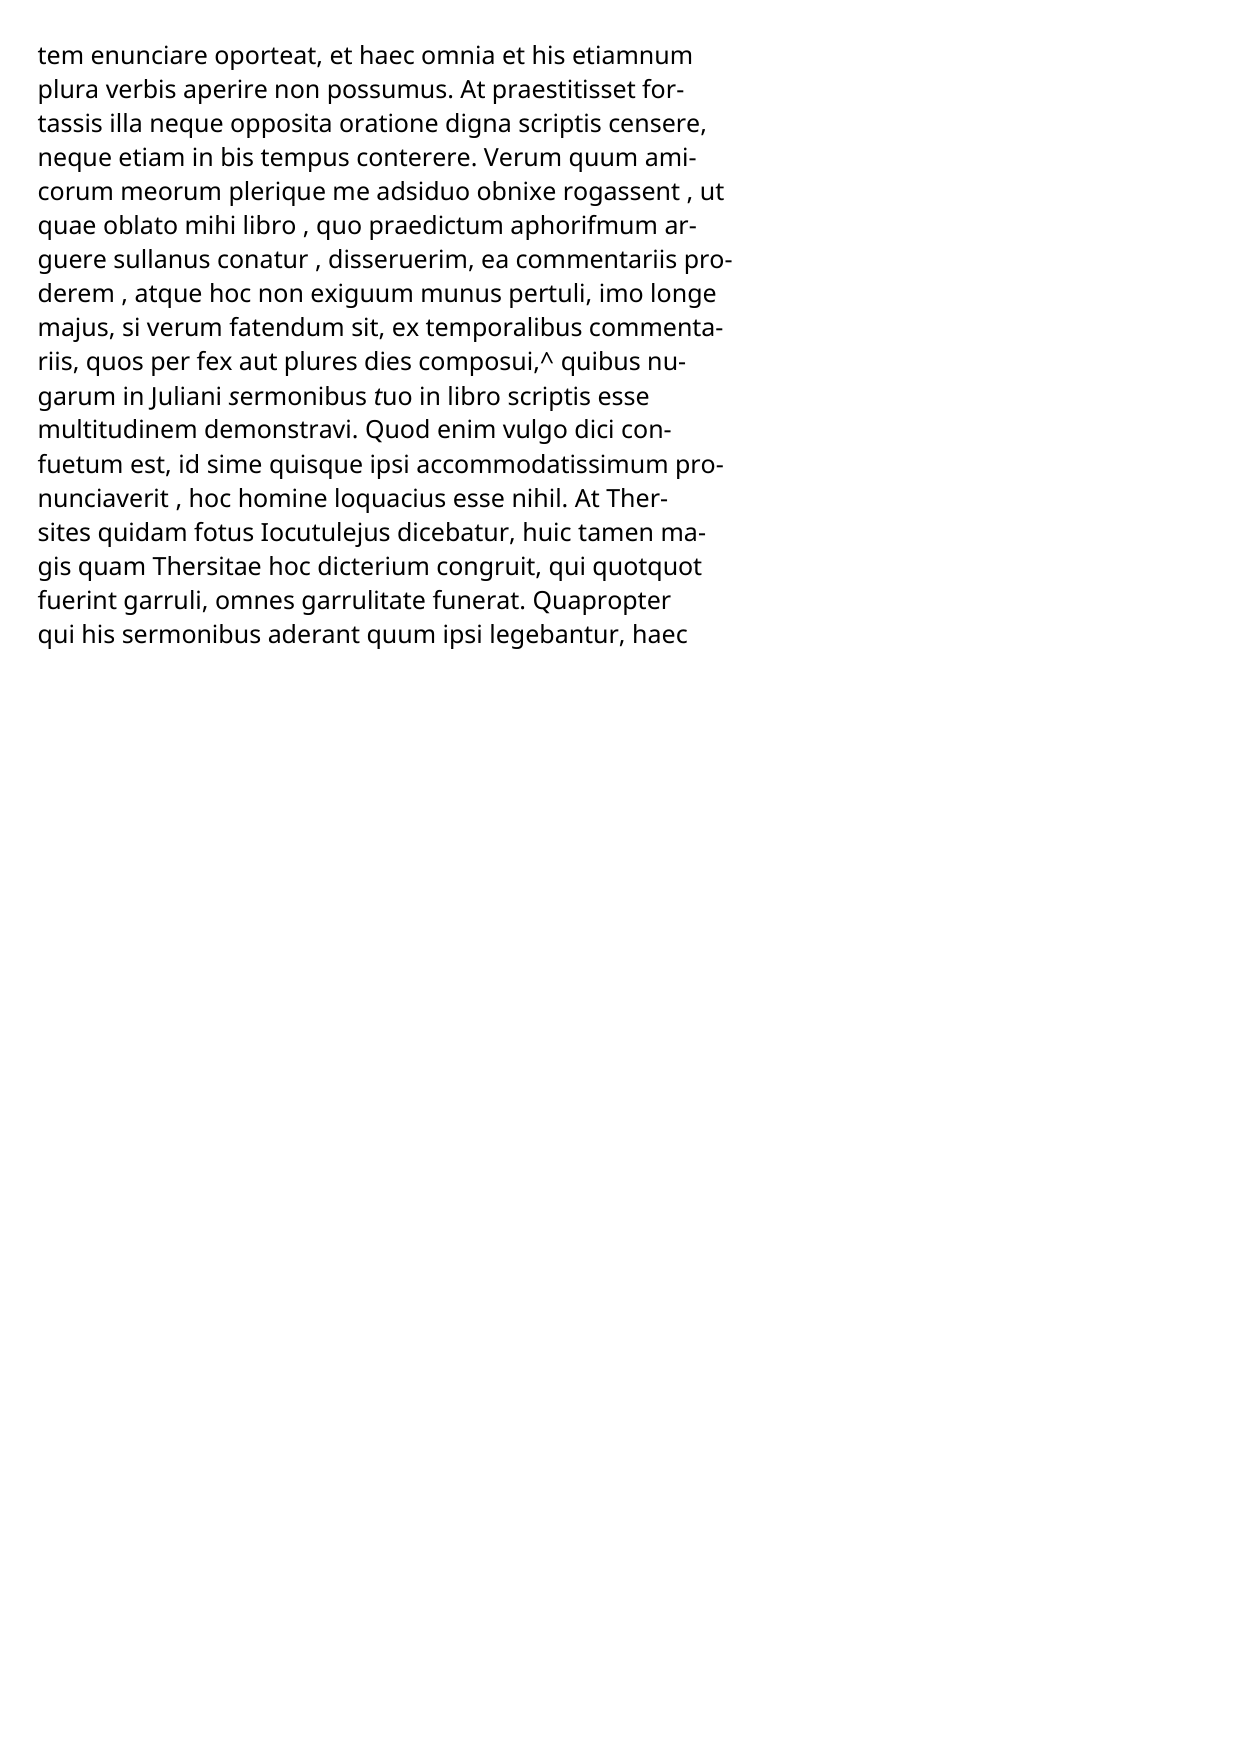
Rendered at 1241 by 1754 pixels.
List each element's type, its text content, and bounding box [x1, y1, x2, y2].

text tem enunciare oporteat, et haec omnia et his etiamnum plura verbis aperire non possumus. At praestitisset for- tassis illa neque opposita oratione digna scriptis censere, neque etiam in bis tempus conterere. Verum quum ami- corum meorum plerique me adsiduo obnixe rogassent , ut quae oblato mihi libro , quo praedictum aphorifmum ar- guere sullanus conatur , disseruerim, ea commentariis pro- derem , atque hoc non exiguum munus pertuli, imo longe majus, si verum fatendum sit, ex temporalibus commenta- riis, quos per fex aut plures dies composui,^ quibus nu- garum in Juliani sermonibus tuo in libro scriptis esse multitudinem demonstravi. Quod enim vulgo dici con- fuetum est, id sime quisque ipsi accommodatissimum pro- nunciaverit , hoc homine loquacius esse nihil. At Ther- sites quidam fotus Iocutulejus dicebatur, huic tamen ma- gis quam Thersitae hoc dicterium congruit, qui quotquot fuerint garruli, omnes garrulitate funerat. Quapropter qui his sermonibus aderant quum ipsi legebantur, haec [37, 37, 1203, 651]
